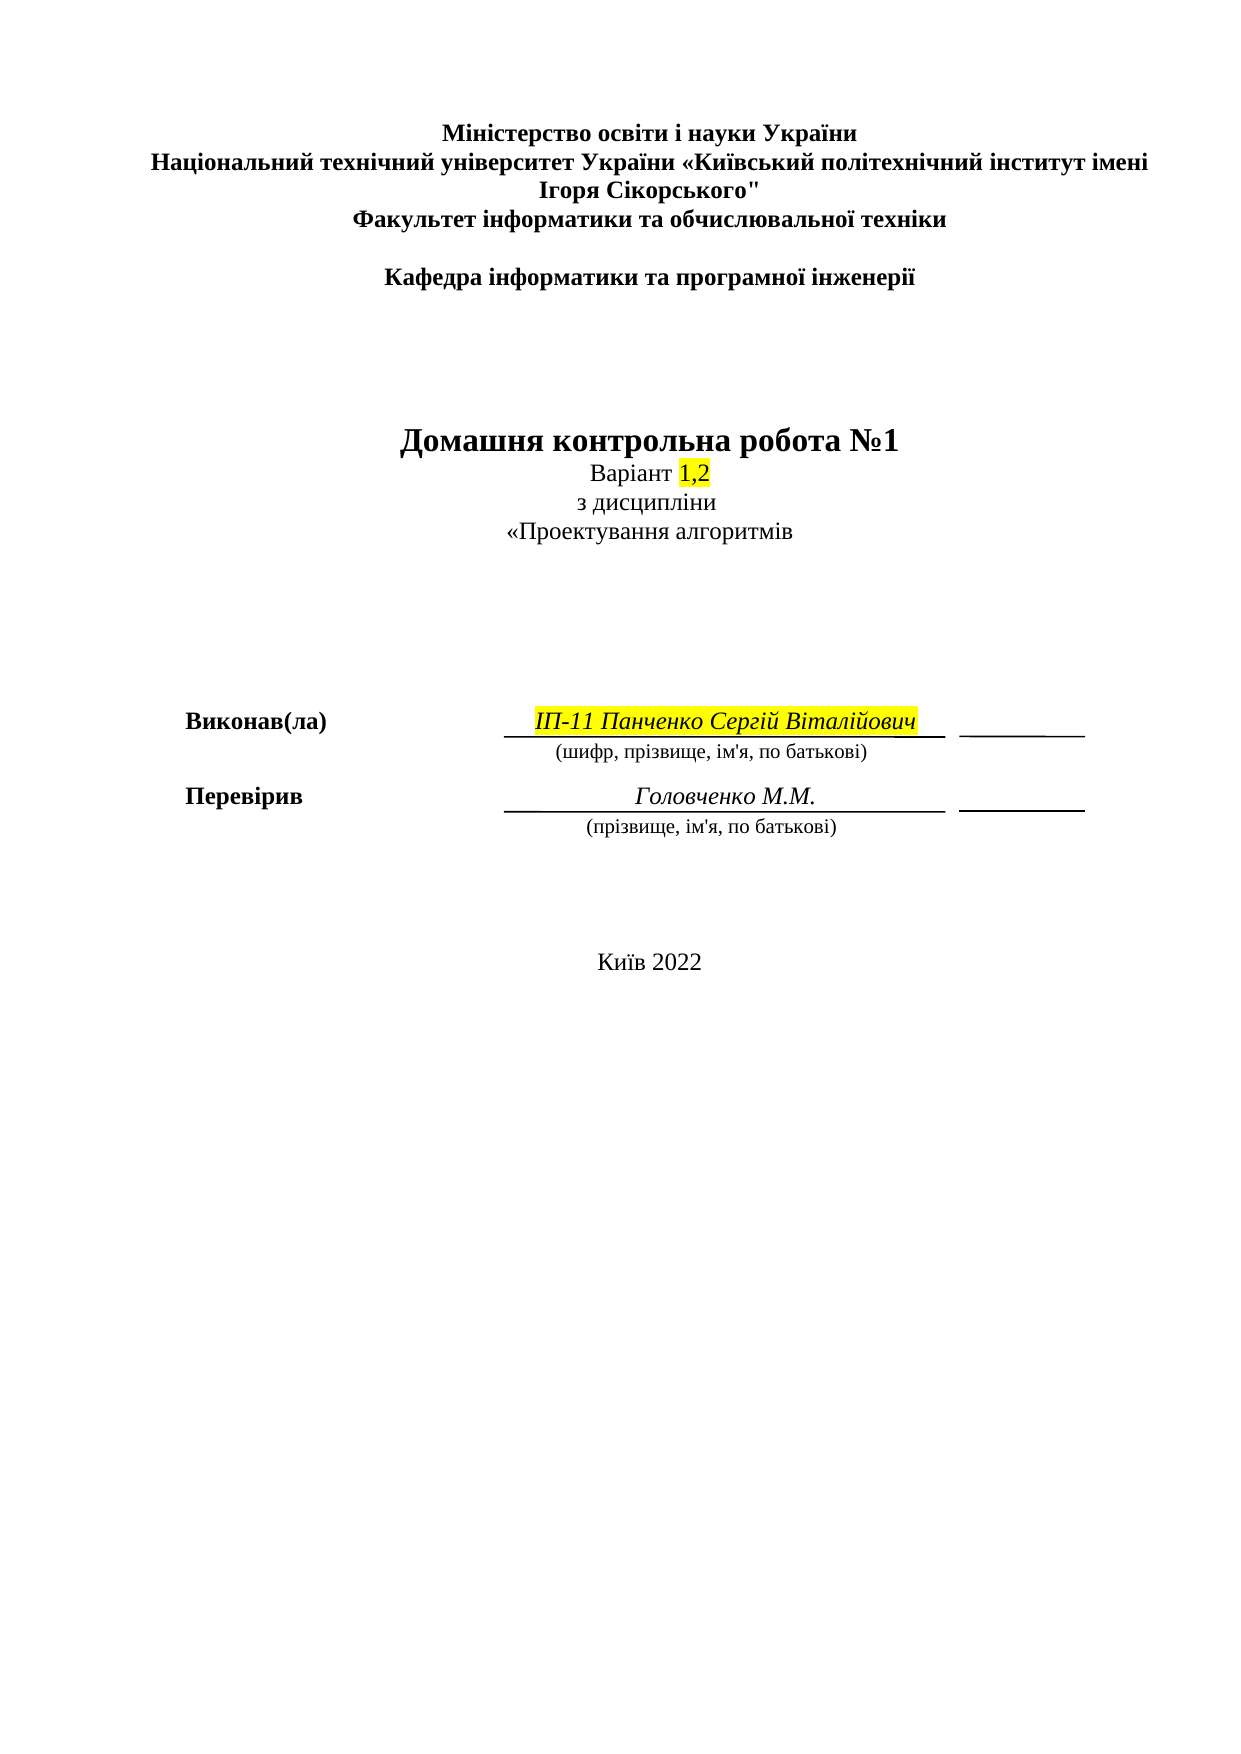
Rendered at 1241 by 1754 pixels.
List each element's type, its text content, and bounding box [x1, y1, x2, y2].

text Київ 2022 [148, 947, 1152, 976]
text Домашня контрольна робота №1 [148, 420, 1152, 458]
text «Проектування алгоритмів [148, 516, 1152, 544]
text ІП-11 Панченко Сергій Віталійович [508, 706, 945, 735]
text Факультет інформатики та обчислювальної техніки [148, 204, 1152, 233]
text Виконав(ла) [185, 706, 485, 735]
text з дисципліни [148, 487, 1152, 516]
text Національний технічний університет України «Київський політехнічний інститут імені Ігоря Сікорського" [148, 147, 1152, 204]
text (прізвище, ім'я, по батькові) [523, 814, 900, 838]
text Перевірив [185, 781, 485, 810]
text Кафедра інформатики та програмної інженерії [148, 262, 1152, 291]
text Варіант 1,2 [148, 458, 1152, 487]
text Головченко М.М. [508, 781, 945, 810]
text (шифр, прізвище, ім'я, по батькові) [523, 739, 900, 763]
text Міністерство освіти і науки України [148, 118, 1152, 147]
